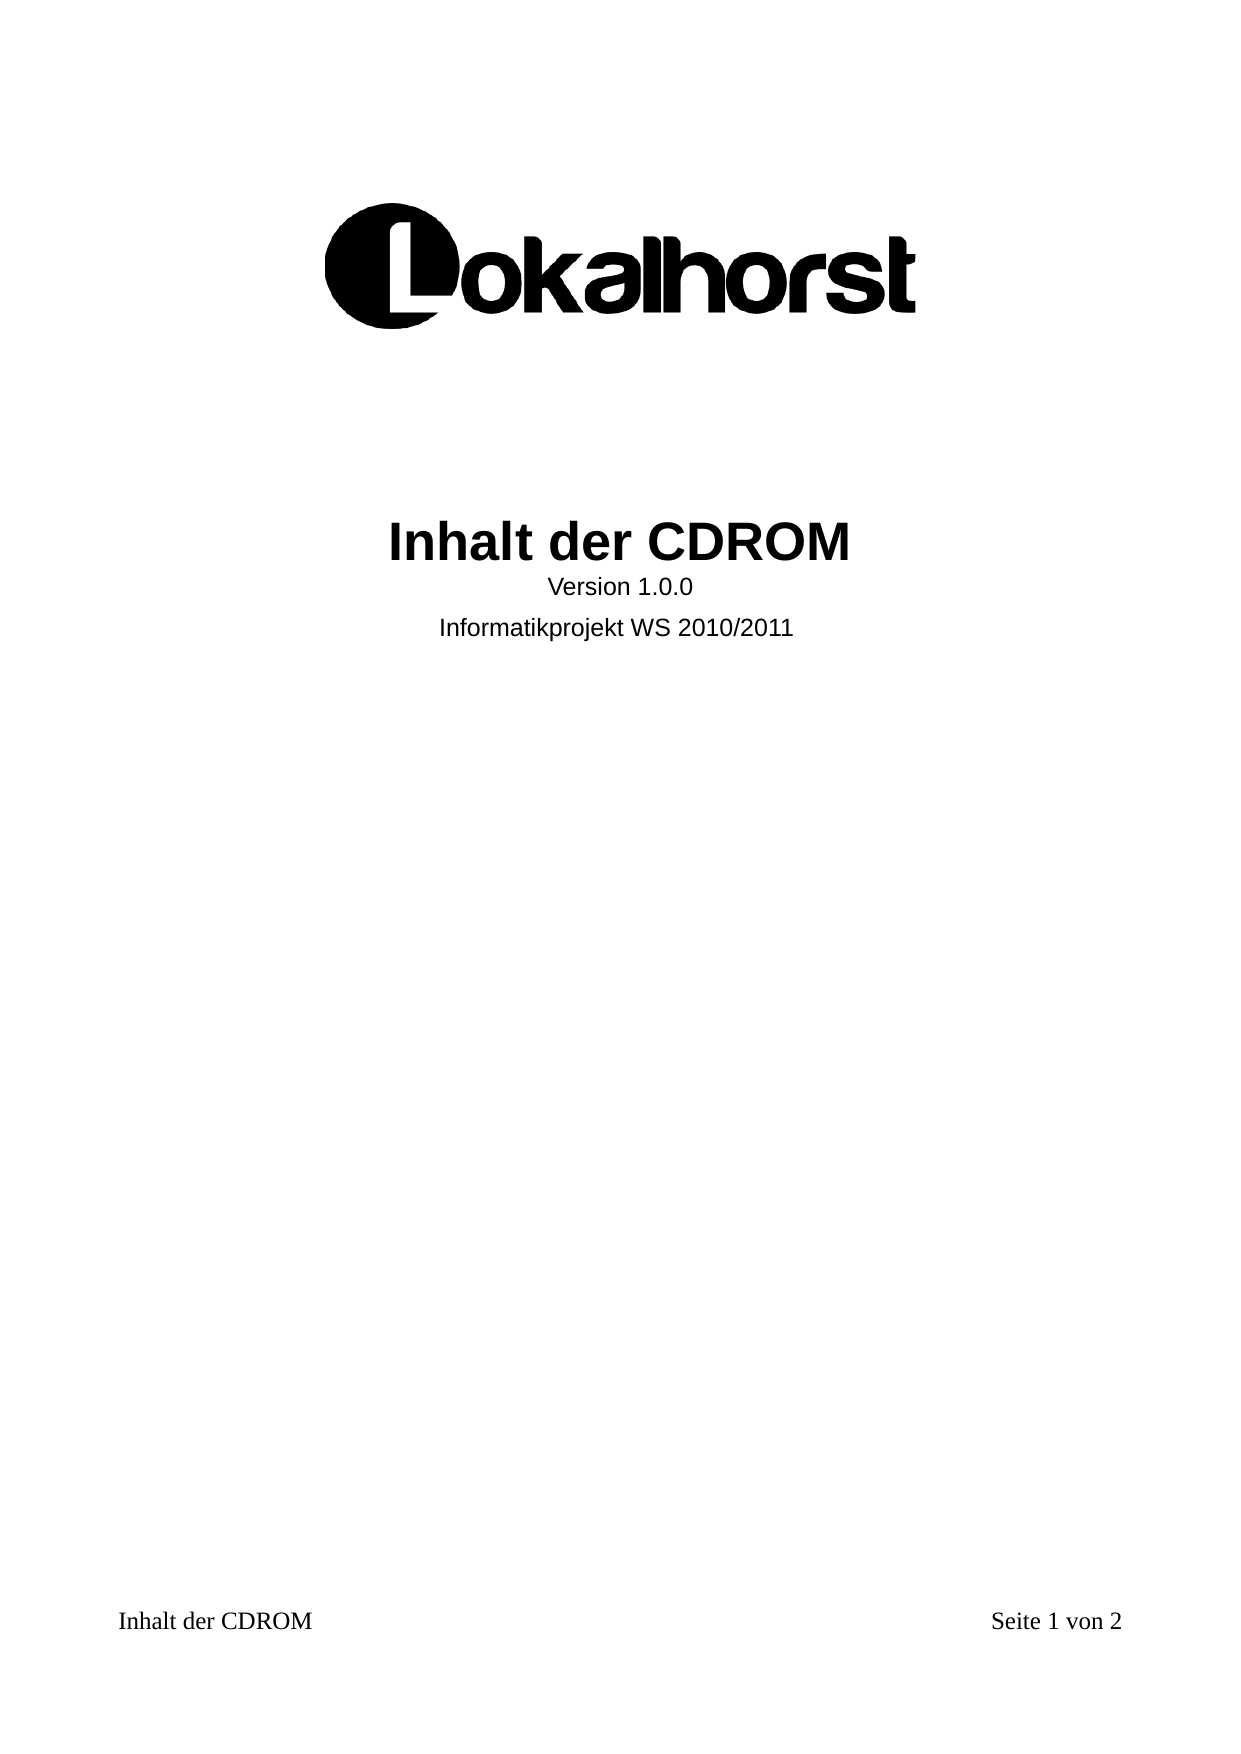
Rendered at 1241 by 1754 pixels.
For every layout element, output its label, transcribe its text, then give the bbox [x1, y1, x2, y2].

text Informatikprojekt WS 2010/2011 [118, 613, 1122, 642]
text Version 1.0.0 [118, 572, 1122, 600]
picture [325, 203, 916, 329]
text Inhalt der CDROM [118, 509, 1122, 572]
